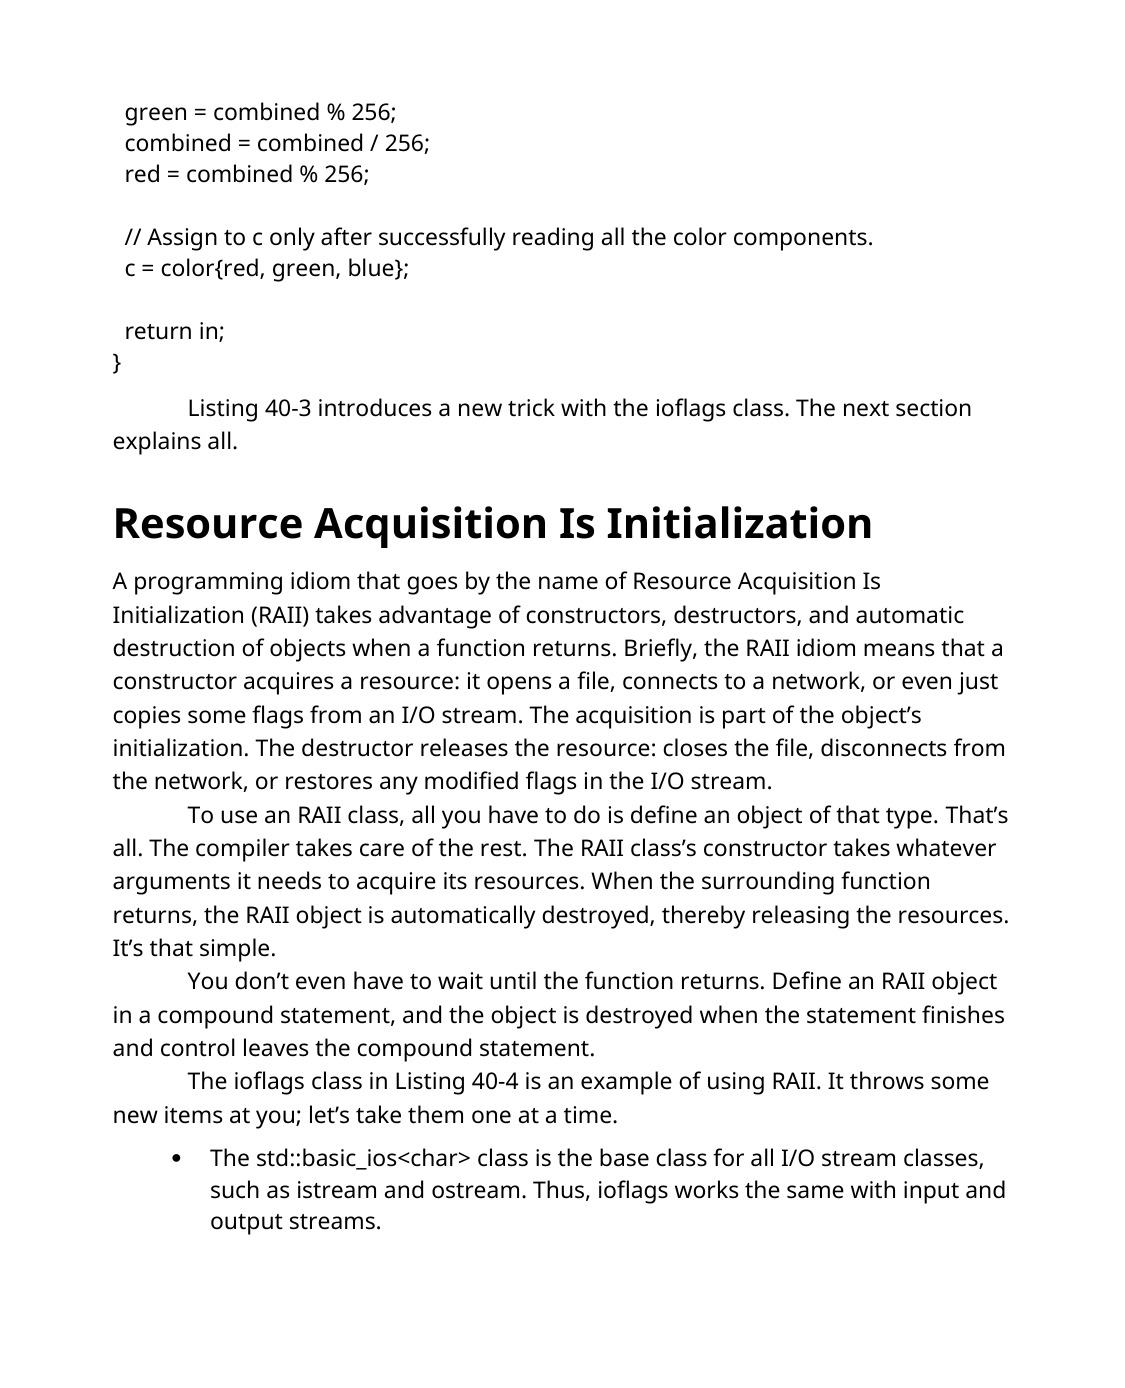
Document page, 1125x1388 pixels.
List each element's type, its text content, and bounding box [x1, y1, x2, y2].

list The std::basic_ios<char> class is the base class for all I/O stream classes, such as istream and ostream. Thus, ioflags works the same with input and output streams. [172, 1142, 1012, 1236]
text c = color{red, green, blue}; [112, 252, 1012, 283]
text A programming idiom that goes by the name of Resource Acquisition Is Initialization (RAII) takes advantage of constructors, destructors, and automatic destruction of objects when a function returns. Briefly, the RAII idiom means that a constructor acquires a resource: it opens a file, connects to a network, or even just copies some flags from an I/O stream. The acquisition is part of the object’s initialization. The destructor releases the resource: closes the file, disconnects from the network, or restores any modified flags in the I/O stream. [112, 563, 1012, 796]
text The ioflags class in Listing 40-4 is an example of using RAII. It throws some new items at you; let’s take them one at a time. [112, 1063, 1012, 1130]
text combined = combined / 256; [112, 127, 1012, 158]
text red = combined % 256; [112, 158, 1012, 190]
text green = combined % 256; [112, 96, 1012, 127]
text Listing 40-3 introduces a new trick with the ioflags class. The next section explains all. [112, 390, 1012, 456]
text To use an RAII class, all you have to do is define an object of that type. That’s all. The compiler takes care of the rest. The RAII class’s constructor takes whatever arguments it needs to acquire its resources. When the surrounding function returns, the RAII object is automatically destroyed, thereby releasing the resources. It’s that simple. [112, 796, 1012, 963]
subtitle Resource Acquisition Is Initialization [112, 494, 1012, 551]
text // Assign to c only after successfully reading all the color components. [112, 221, 1012, 252]
text return in; [112, 315, 1012, 346]
text } [112, 346, 1012, 377]
text You don’t even have to wait until the function returns. Define an RAII object in a compound statement, and the object is destroyed when the statement finishes and control leaves the compound statement. [112, 963, 1012, 1063]
